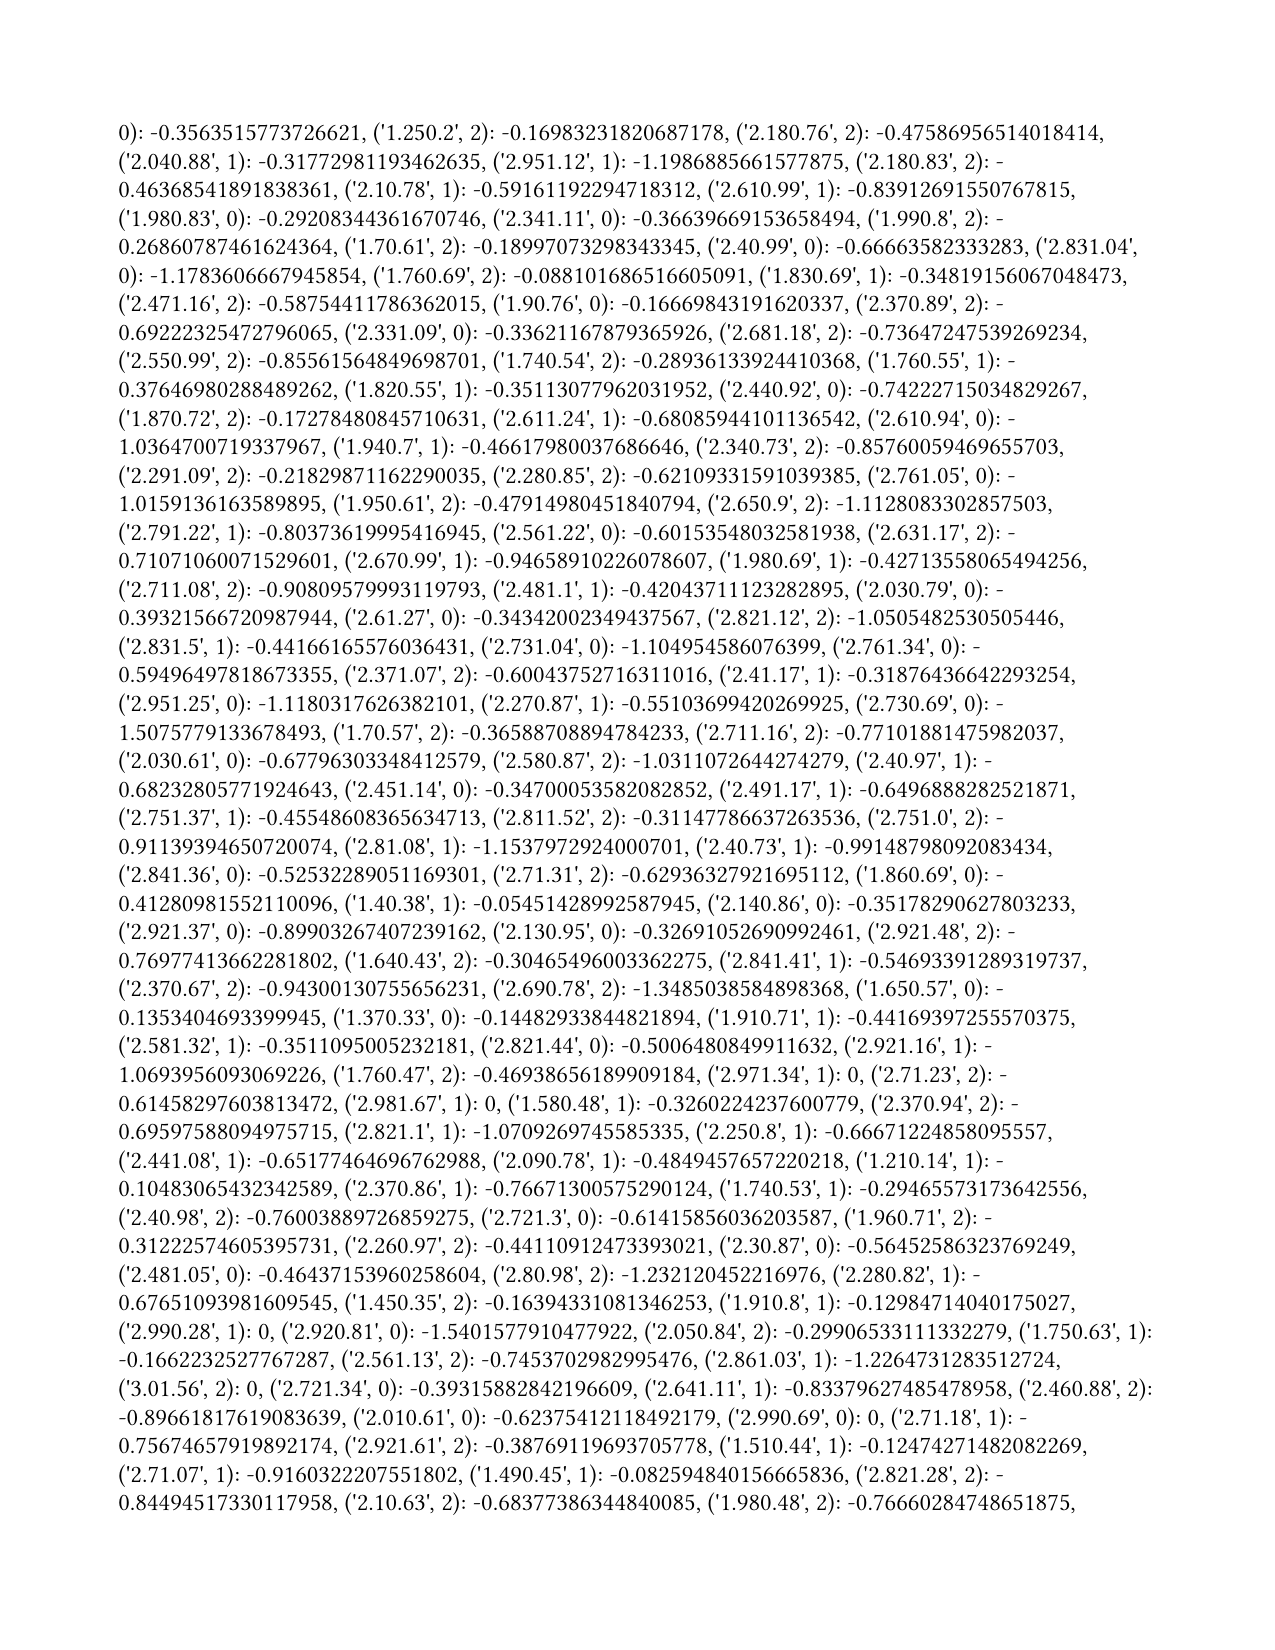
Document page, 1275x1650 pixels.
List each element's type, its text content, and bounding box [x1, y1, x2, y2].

text 0): -0.3563515773726621, ('1.250.2', 2): -0.16983231820687178, ('2.180.76', 2): -0.47586956514018414, ('2.040.88', 1): -0.31772981193462635, ('2.951.12', 1): -1.1986885661577875, ('2.180.83', 2): -0.46368541891838361, ('2.10.78', 1): -0.59161192294718312, ('2.610.99', 1): -0.83912691550767815, ('1.980.83', 0): -0.29208344361670746, ('2.341.11', 0): -0.36639669153658494, ('1.990.8', 2): -0.26860787461624364, ('1.70.61', 2): -0.18997073298343345, ('2.40.99', 0): -0.66663582333283, ('2.831.04', 0): -1.1783606667945854, ('1.760.69', 2): -0.088101686516605091, ('1.830.69', 1): -0.34819156067048473, ('2.471.16', 2): -0.58754411786362015, ('1.90.76', 0): -0.16669843191620337, ('2.370.89', 2): -0.69222325472796065, ('2.331.09', 0): -0.33621167879365926, ('2.681.18', 2): -0.73647247539269234, ('2.550.99', 2): -0.85561564849698701, ('1.740.54', 2): -0.28936133924410368, ('1.760.55', 1): -0.37646980288489262, ('1.820.55', 1): -0.35113077962031952, ('2.440.92', 0): -0.74222715034829267, ('1.870.72', 2): -0.17278480845710631, ('2.611.24', 1): -0.68085944101136542, ('2.610.94', 0): -1.0364700719337967, ('1.940.7', 1): -0.46617980037686646, ('2.340.73', 2): -0.85760059469655703, ('2.291.09', 2): -0.21829871162290035, ('2.280.85', 2): -0.62109331591039385, ('2.761.05', 0): -1.0159136163589895, ('1.950.61', 2): -0.47914980451840794, ('2.650.9', 2): -1.1128083302857503, ('2.791.22', 1): -0.80373619995416945, ('2.561.22', 0): -0.60153548032581938, ('2.631.17', 2): -0.71071060071529601, ('2.670.99', 1): -0.94658910226078607, ('1.980.69', 1): -0.42713558065494256, ('2.711.08', 2): -0.90809579993119793, ('2.481.1', 1): -0.42043711123282895, ('2.030.79', 0): -0.39321566720987944, ('2.61.27', 0): -0.34342002349437567, ('2.821.12', 2): -1.0505482530505446, ('2.831.5', 1): -0.44166165576036431, ('2.731.04', 0): -1.104954586076399, ('2.761.34', 0): -0.59496497818673355, ('2.371.07', 2): -0.60043752716311016, ('2.41.17', 1): -0.31876436642293254, ('2.951.25', 0): -1.1180317626382101, ('2.270.87', 1): -0.55103699420269925, ('2.730.69', 0): -1.5075779133678493, ('1.70.57', 2): -0.36588708894784233, ('2.711.16', 2): -0.77101881475982037, ('2.030.61', 0): -0.67796303348412579, ('2.580.87', 2): -1.0311072644274279, ('2.40.97', 1): -0.68232805771924643, ('2.451.14', 0): -0.34700053582082852, ('2.491.17', 1): -0.6496888282521871, ('2.751.37', 1): -0.45548608365634713, ('2.811.52', 2): -0.31147786637263536, ('2.751.0', 2): -0.91139394650720074, ('2.81.08', 1): -1.1537972924000701, ('2.40.73', 1): -0.99148798092083434, ('2.841.36', 0): -0.52532289051169301, ('2.71.31', 2): -0.62936327921695112, ('1.860.69', 0): -0.41280981552110096, ('1.40.38', 1): -0.05451428992587945, ('2.140.86', 0): -0.35178290627803233, ('2.921.37', 0): -0.89903267407239162, ('2.130.95', 0): -0.32691052690992461, ('2.921.48', 2): -0.76977413662281802, ('1.640.43', 2): -0.30465496003362275, ('2.841.41', 1): -0.54693391289319737, ('2.370.67', 2): -0.94300130755656231, ('2.690.78', 2): -1.3485038584898368, ('1.650.57', 0): -0.1353404693399945, ('1.370.33', 0): -0.14482933844821894, ('1.910.71', 1): -0.44169397255570375, ('2.581.32', 1): -0.3511095005232181, ('2.821.44', 0): -0.5006480849911632, ('2.921.16', 1): -1.0693956093069226, ('1.760.47', 2): -0.46938656189909184, ('2.971.34', 1): 0, ('2.71.23', 2): -0.61458297603813472, ('2.981.67', 1): 0, ('1.580.48', 1): -0.3260224237600779, ('2.370.94', 2): -0.69597588094975715, ('2.821.1', 1): -1.0709269745585335, ('2.250.8', 1): -0.66671224858095557, ('2.441.08', 1): -0.65177464696762988, ('2.090.78', 1): -0.4849457657220218, ('1.210.14', 1): -0.10483065432342589, ('2.370.86', 1): -0.76671300575290124, ('1.740.53', 1): -0.29465573173642556, ('2.40.98', 2): -0.76003889726859275, ('2.721.3', 0): -0.61415856036203587, ('1.960.71', 2): -0.31222574605395731, ('2.260.97', 2): -0.44110912473393021, ('2.30.87', 0): -0.56452586323769249, ('2.481.05', 0): -0.46437153960258604, ('2.80.98', 2): -1.232120452216976, ('2.280.82', 1): -0.67651093981609545, ('1.450.35', 2): -0.16394331081346253, ('1.910.8', 1): -0.12984714040175027, ('2.990.28', 1): 0, ('2.920.81', 0): -1.5401577910477922, ('2.050.84', 2): -0.29906533111332279, ('1.750.63', 1): -0.1662232527767287, ('2.561.13', 2): -0.7453702982995476, ('2.861.03', 1): -1.2264731283512724, ('3.01.56', 2): 0, ('2.721.34', 0): -0.39315882842196609, ('2.641.11', 1): -0.83379627485478958, ('2.460.88', 2): -0.89661817619083639, ('2.010.61', 0): -0.62375412118492179, ('2.990.69', 0): 0, ('2.71.18', 1): -0.75674657919892174, ('2.921.61', 2): -0.38769119693705778, ('1.510.44', 1): -0.12474271482082269, ('2.71.07', 1): -0.9160322207551802, ('1.490.45', 1): -0.082594840156665836, ('2.821.28', 2): -0.84494517330117958, ('2.10.63', 2): -0.68377386344840085, ('1.980.48', 2): -0.76660284748651875, [118, 118, 1157, 1517]
